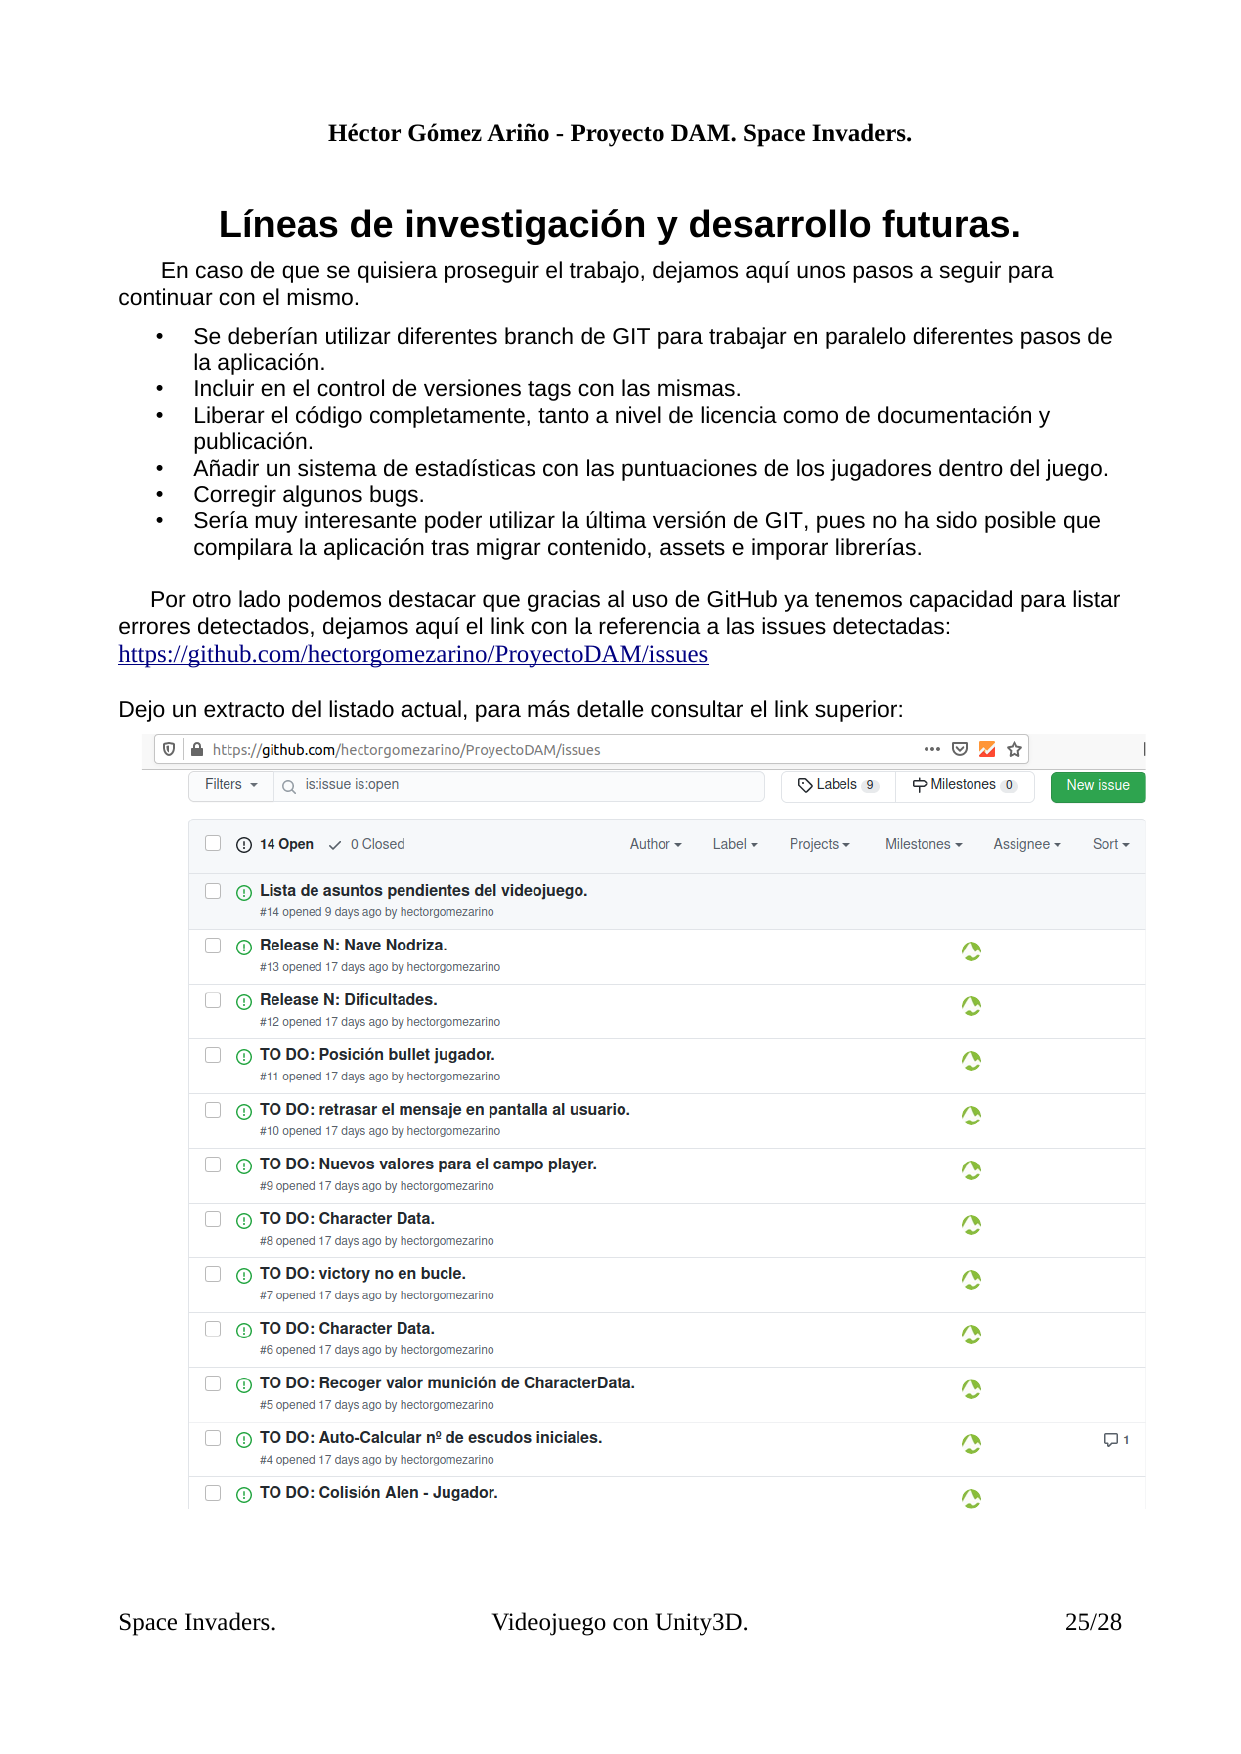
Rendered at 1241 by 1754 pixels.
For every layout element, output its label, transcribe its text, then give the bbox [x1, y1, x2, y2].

list Corregir algunos bugs. [156, 481, 1122, 507]
text Dejo un extracto del listado actual, para más detalle consultar el link superior: [118, 696, 1122, 723]
list Añadir un sistema de estadísticas con las puntuaciones de los jugadores dentro del juego. [156, 454, 1122, 481]
list Se deberían utilizar diferentes branch de GIT para trabajar en paralelo diferentes pasos de la aplicación. [156, 323, 1122, 375]
list Liberar el código completamente, tanto a nivel de licencia como de documentación y publicación. [156, 402, 1122, 454]
subtitle Líneas de investigación y desarrollo futuras. [118, 201, 1122, 245]
text Por otro lado podemos destacar que gracias al uso de GitHub ya tenemos capacidad para listar errores detectados, dejamos aquí el link con la referencia a las issues detectadas: https://github.com/hectorgomezarino/ProyectoDAM/issues [118, 586, 1122, 668]
text En caso de que se quisiera proseguir el trabajo, dejamos aquí unos pasos a seguir para continuar con el mismo. [118, 257, 1122, 310]
list Sería muy interesante poder utilizar la última versión de GIT, pues no ha sido posible que compilara la aplicación tras migrar contenido, assets e imporar librerías. [156, 507, 1122, 560]
picture [141, 734, 1146, 1509]
list Incluir en el control de versiones tags con las mismas. [156, 375, 1122, 402]
